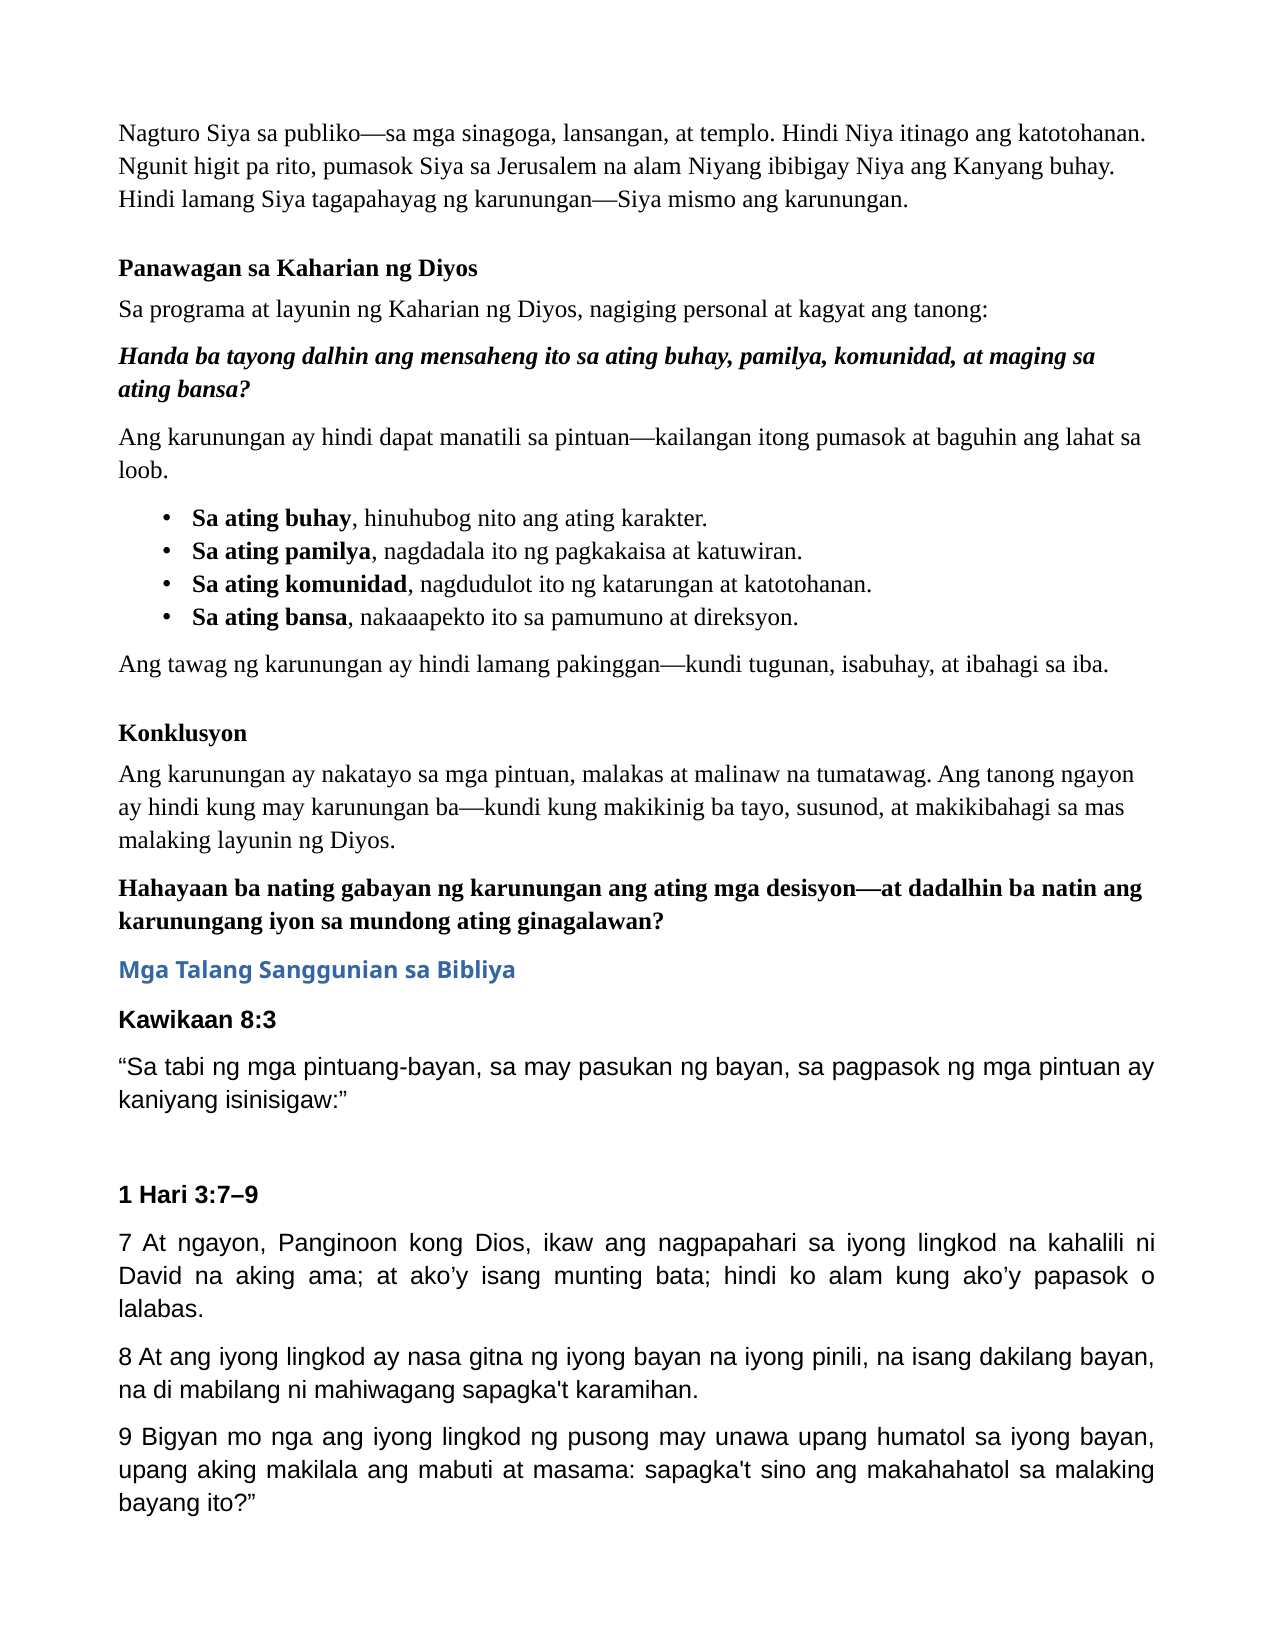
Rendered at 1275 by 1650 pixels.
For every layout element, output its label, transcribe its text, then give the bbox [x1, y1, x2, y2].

text Handa ba tayong dalhin ang mensaheng ito sa ating buhay, pamilya, komunidad, at maging sa ating bansa? [118, 341, 1157, 403]
text 1 Hari 3:7–9 [118, 1181, 1157, 1209]
text Hahayaan ba nating gabayan ng karunungan ang ating mga desisyon—at dadalhin ba natin ang karunungang iyon sa mundong ating ginagalawan? [118, 873, 1157, 934]
text Kawikaan 8:3 [118, 1005, 1157, 1033]
list Sa ating buhay, hinuhubog nito ang ating karakter. [162, 503, 1157, 531]
text “Sa tabi ng mga pintuang-bayan, sa may pasukan ng bayan, sa pagpasok ng mga pintuan ay kaniyang isinisigaw:” [118, 1052, 1157, 1114]
text Sa programa at layunin ng Kaharian ng Diyos, nagiging personal at kagyat ang tanong: [118, 294, 1157, 323]
list Sa ating pamilya, nagdadala ito ng pagkakaisa at katuwiran. [162, 536, 1157, 564]
text Mga Talang Sanggunian sa Bibliya [118, 953, 1157, 985]
list Sa ating bansa, nakaaapekto ito sa pamumuno at direksyon. [162, 602, 1157, 631]
list Sa ating komunidad, nagdudulot ito ng katarungan at katotohanan. [162, 569, 1157, 597]
text Ang tawag ng karunungan ay hindi lamang pakinggan—kundi tugunan, isabuhay, at ibahagi sa iba. [118, 649, 1157, 678]
text Nagturo Siya sa publiko—sa mga sinagoga, lansangan, at templo. Hindi Niya itinago ang katotohanan. Ngunit higit pa rito, pumasok Siya sa Jerusalem na alam Niyang ibibigay Niya ang Kanyang buhay. Hindi lamang Siya tagapahayag ng karunungan—Siya mismo ang karunungan. [118, 118, 1157, 213]
text Ang karunungan ay nakatayo sa mga pintuan, malakas at malinaw na tumatawag. Ang tanong ngayon ay hindi kung may karunungan ba—kundi kung makikinig ba tayo, susunod, at makikibahagi sa mas malaking layunin ng Diyos. [118, 759, 1157, 854]
subtitle Panawagan sa Kaharian ng Diyos [118, 253, 1157, 281]
text Ang karunungan ay hindi dapat manatili sa pintuan—kailangan itong pumasok at baguhin ang lahat sa loob. [118, 422, 1157, 484]
text 9 Bigyan mo nga ang iyong lingkod ng pusong may unawa upang humatol sa iyong bayan, upang aking makilala ang mabuti at masama: sapagka't sino ang makahahatol sa malaking bayang ito?” [118, 1422, 1157, 1517]
text 8 At ang iyong lingkod ay nasa gitna ng iyong bayan na iyong pinili, na isang dakilang bayan, na di mabilang ni mahiwagang sapagka't karamihan. [118, 1342, 1157, 1403]
subtitle Konklusyon [118, 718, 1157, 747]
text 7 At ngayon, Panginoon kong Dios, ikaw ang nagpapahari sa iyong lingkod na kahalili ni David na aking ama; at ako’y isang munting bata; hindi ko alam kung ako’y papasok o lalabas. [118, 1228, 1157, 1323]
